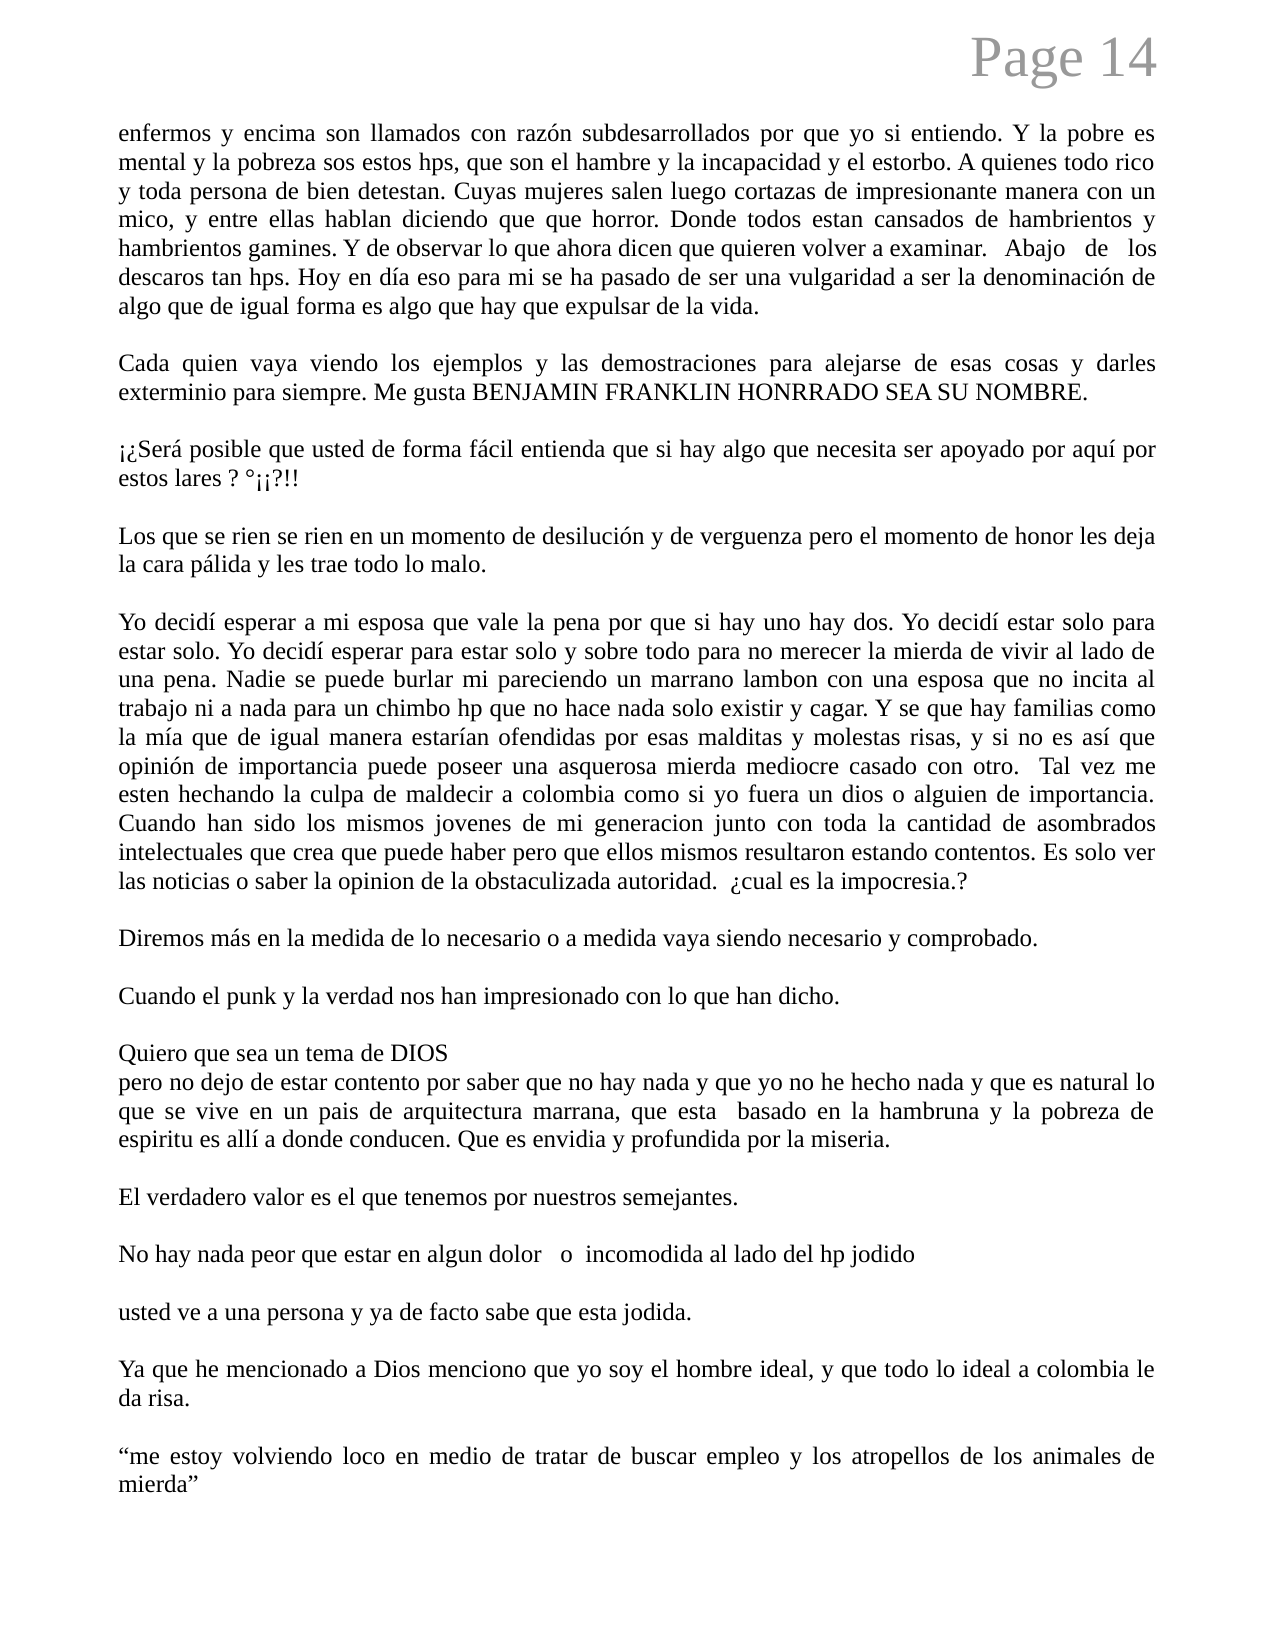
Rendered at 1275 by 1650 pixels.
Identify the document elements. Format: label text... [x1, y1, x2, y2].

text No hay nada peor que estar en algun dolor o incomodida al lado del hp jodido [118, 1239, 1157, 1268]
text Cada quien vaya viendo los ejemplos y las demostraciones para alejarse de esas cosas y darles exterminio para siempre. Me gusta BENJAMIN FRANKLIN HONRRADO SEA SU NOMBRE. [118, 348, 1157, 406]
text Cuando el punk y la verdad nos han impresionado con lo que han dicho. [118, 981, 1157, 1009]
text pero no dejo de estar contento por saber que no hay nada y que yo no he hecho nada y que es natural lo que se vive en un pais de arquitectura marrana, que esta basado en la hambruna y la pobreza de espiritu es allí a donde conducen. Que es envidia y profundida por la miseria. [118, 1067, 1157, 1153]
text Los que se rien se rien en un momento de desilución y de verguenza pero el momento de honor les deja la cara pálida y les trae todo lo malo. [118, 521, 1157, 578]
text Yo decidí esperar a mi esposa que vale la pena por que si hay uno hay dos. Yo decidí estar solo para estar solo. Yo decidí esperar para estar solo y sobre todo para no merecer la mierda de vivir al lado de una pena. Nadie se puede burlar mi pareciendo un marrano lambon con una esposa que no incita al trabajo ni a nada para un chimbo hp que no hace nada solo existir y cagar. Y se que hay familias como la mía que de igual manera estarían ofendidas por esas malditas y molestas risas, y si no es así que opinión de importancia puede poseer una asquerosa mierda mediocre casado con otro. Tal vez me esten hechando la culpa de maldecir a colombia como si yo fuera un dios o alguien de importancia. Cuando han sido los mismos jovenes de mi generacion junto con toda la cantidad de asombrados intelectuales que crea que puede haber pero que ellos mismos resultaron estando contentos. Es solo ver las noticias o saber la opinion de la obstaculizada autoridad. ¿cual es la impocresia.? [118, 607, 1157, 894]
text ¡¿Será posible que usted de forma fácil entienda que si hay algo que necesita ser apoyado por aquí por estos lares ? °¡¡?!! [118, 434, 1157, 492]
text enfermos y encima son llamados con razón subdesarrollados por que yo si entiendo. Y la pobre es mental y la pobreza sos estos hps, que son el hambre y la incapacidad y el estorbo. A quienes todo rico y toda persona de bien detestan. Cuyas mujeres salen luego cortazas de impresionante manera con un mico, y entre ellas hablan diciendo que que horror. Donde todos estan cansados de hambrientos y hambrientos gamines. Y de observar lo que ahora dicen que quieren volver a examinar. Abajo de los descaros tan hps. Hoy en día eso para mi se ha pasado de ser una vulgaridad a ser la denominación de algo que de igual forma es algo que hay que expulsar de la vida. [118, 118, 1157, 319]
text usted ve a una persona y ya de facto sabe que esta jodida. [118, 1297, 1157, 1326]
text “me estoy volviendo loco en medio de tratar de buscar empleo y los atropellos de los animales de mierda” [118, 1441, 1157, 1498]
text Diremos más en la medida de lo necesario o a medida vaya siendo necesario y comprobado. [118, 923, 1157, 952]
text Quiero que sea un tema de DIOS [118, 1038, 1157, 1067]
text Ya que he mencionado a Dios menciono que yo soy el hombre ideal, y que todo lo ideal a colombia le da risa. [118, 1354, 1157, 1412]
text El verdadero valor es el que tenemos por nuestros semejantes. [118, 1182, 1157, 1211]
